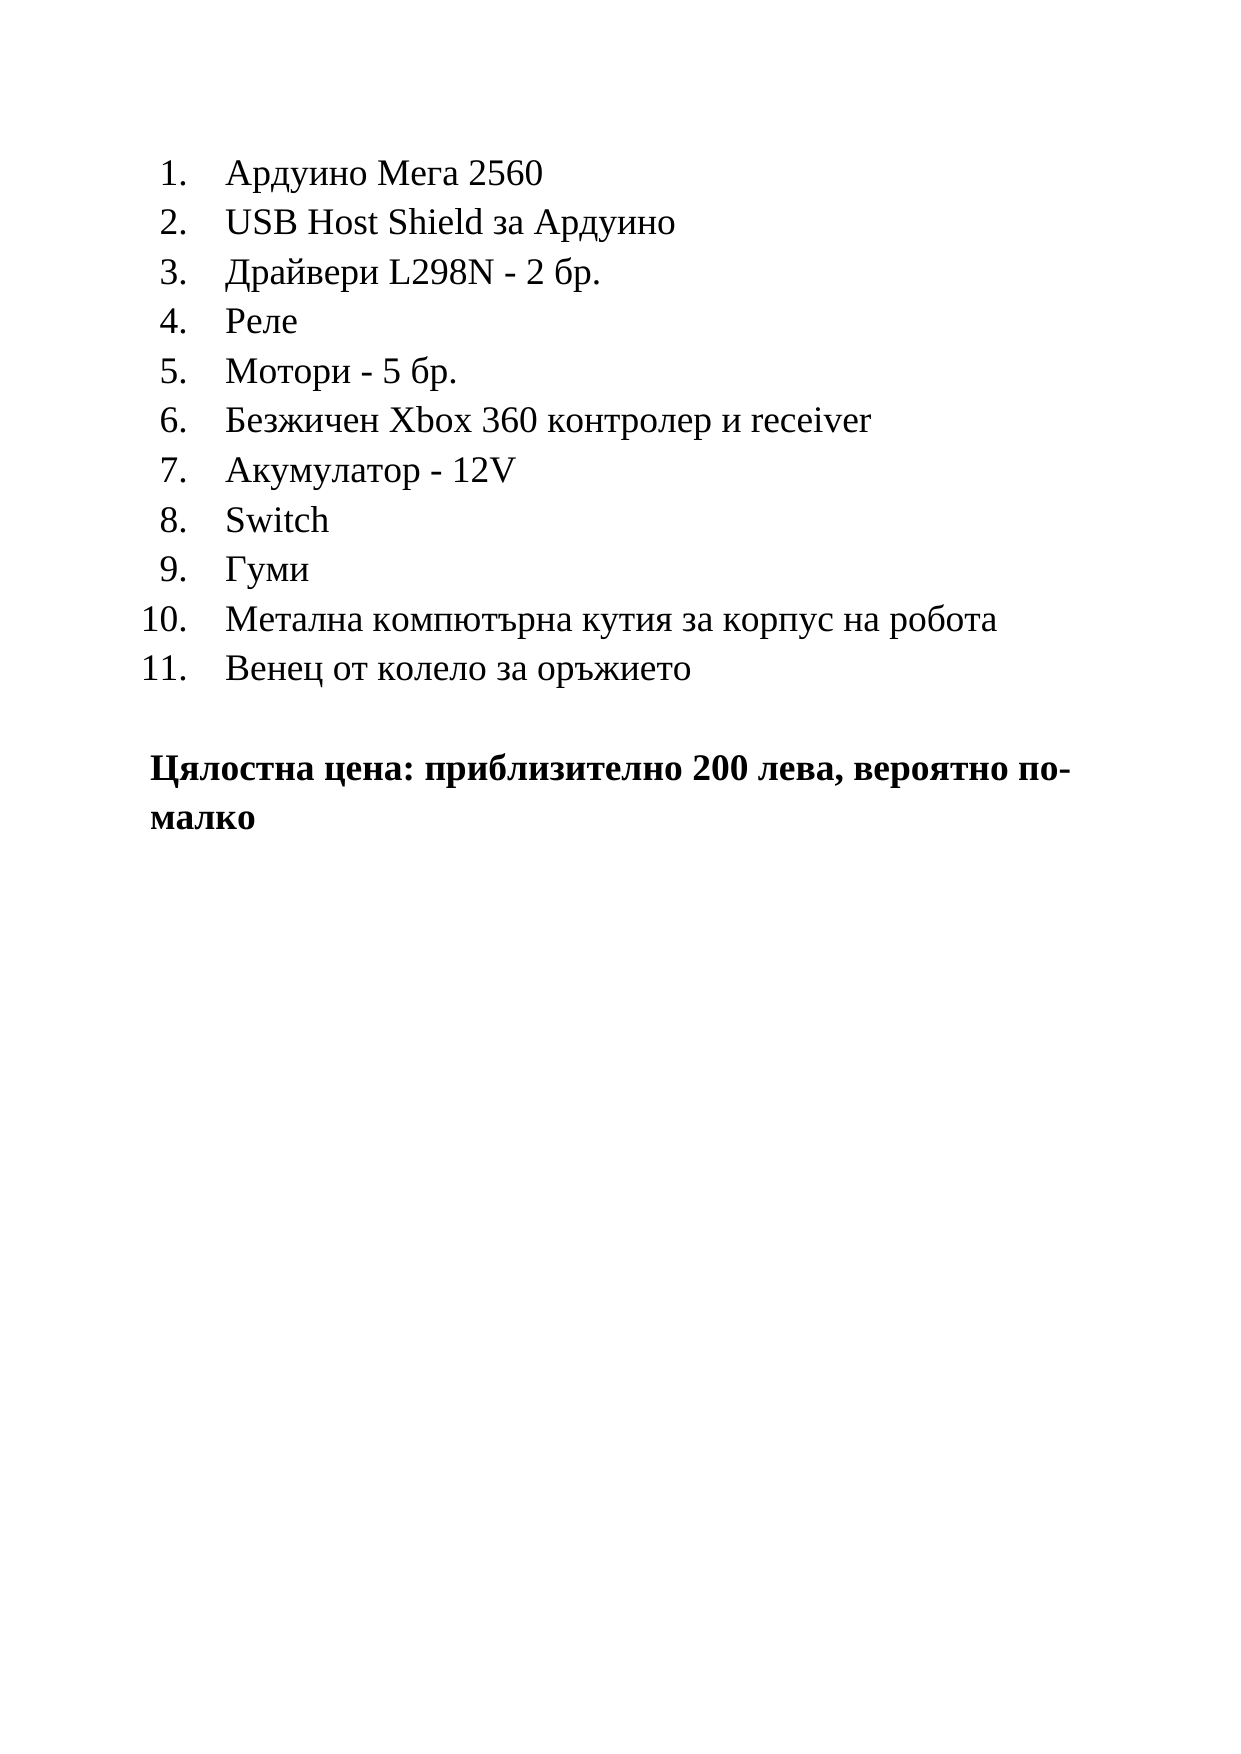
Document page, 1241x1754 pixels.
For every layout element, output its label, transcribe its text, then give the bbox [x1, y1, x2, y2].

list Мотори - 5 бр. [187, 348, 1090, 391]
list Гуми [187, 547, 1090, 590]
list Венец от колело за оръжието [187, 646, 1090, 689]
list Switch [187, 497, 1090, 540]
list Безжичен Xbox 360 контролер и receiver [187, 398, 1090, 441]
text Цялостна цена: приблизително 200 лева, вероятно по-малко [150, 745, 1090, 838]
list Метална компютърна кутия за корпус на робота [187, 596, 1090, 639]
list Акумулатор - 12V [187, 447, 1090, 491]
list USB Host Shield за Ардуино [187, 199, 1090, 243]
list Реле [187, 299, 1090, 342]
list Драйвери L298N - 2 бр. [187, 249, 1090, 292]
list Ардуино Мега 2560 [187, 150, 1090, 193]
